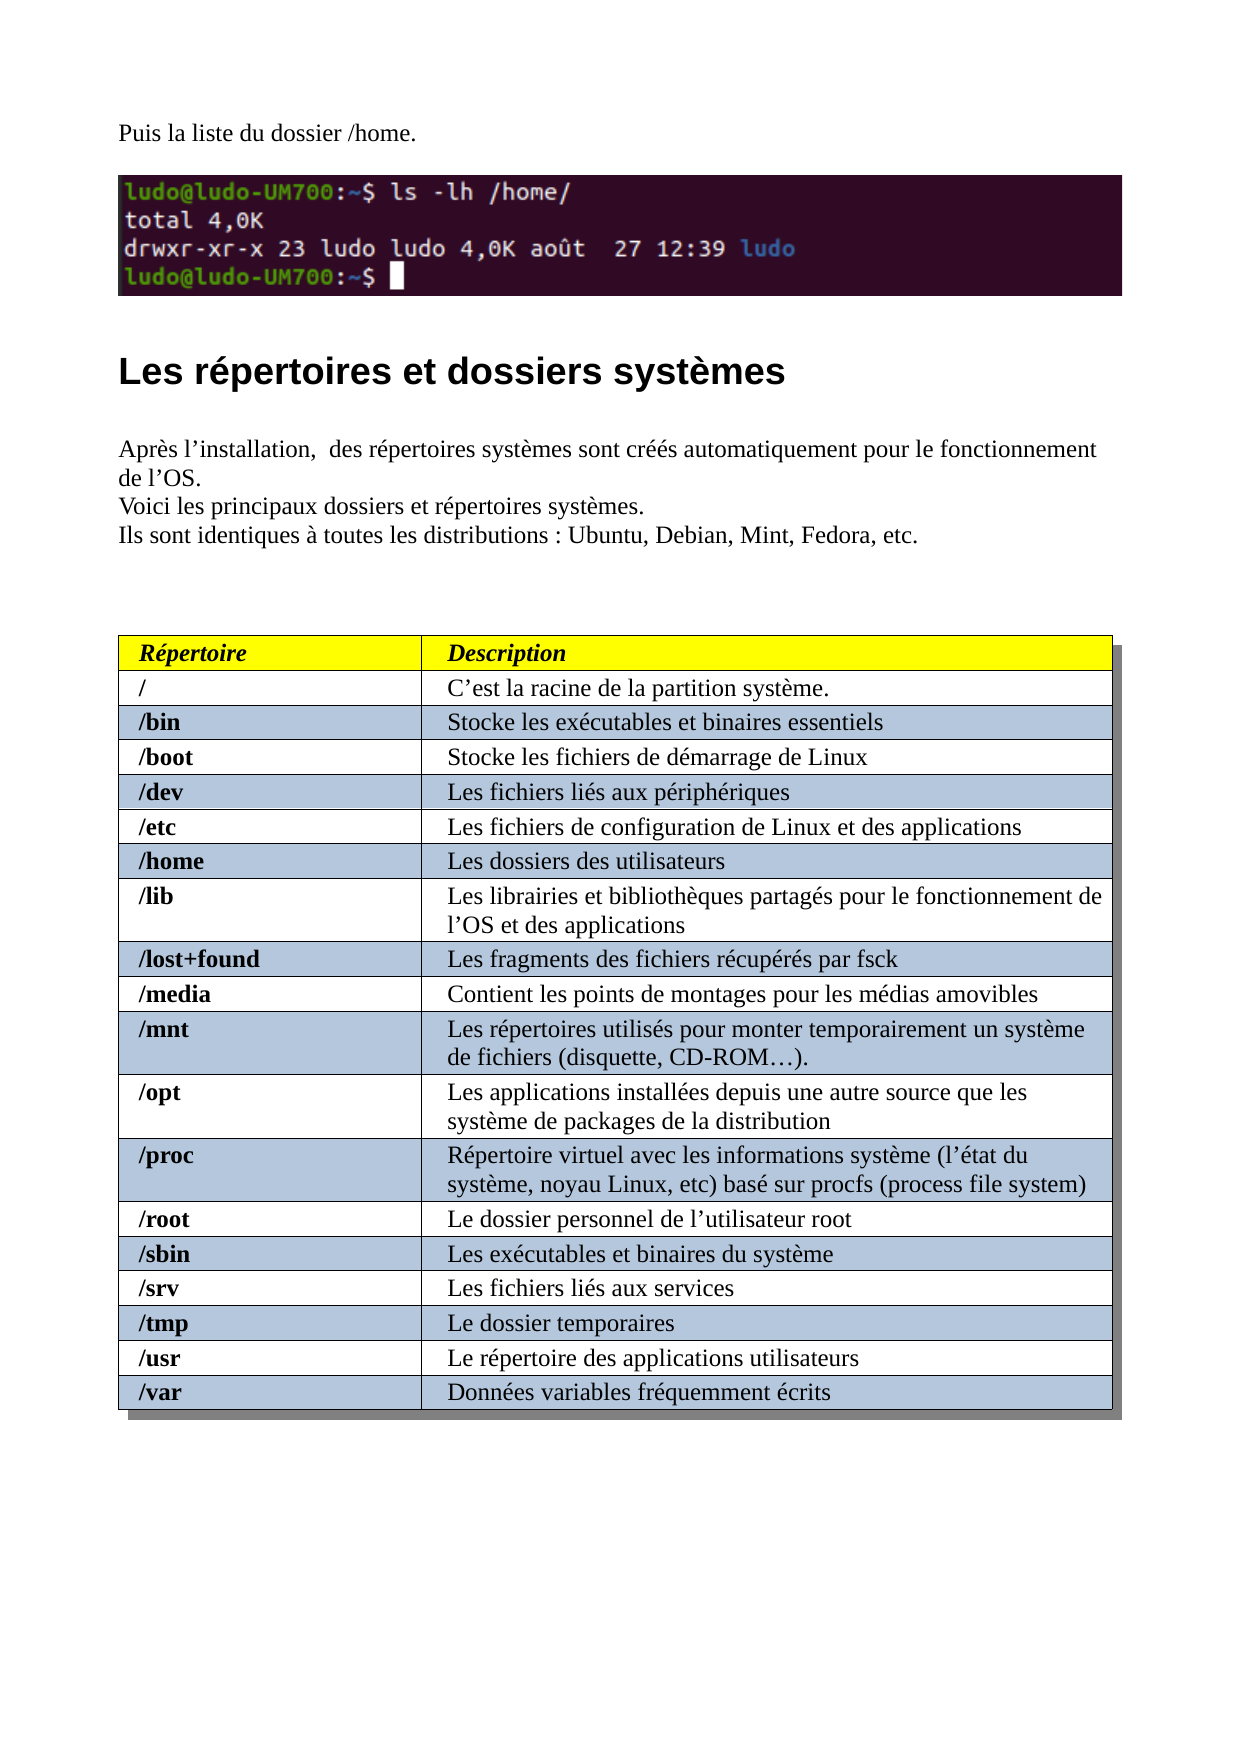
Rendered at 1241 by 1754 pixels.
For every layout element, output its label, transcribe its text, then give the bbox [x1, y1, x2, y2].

table_cell Le dossier temporaires [422, 1306, 1112, 1340]
table_cell Les répertoires utilisés pour monter temporairement un système de fichiers (disquette, CD-ROM…). [422, 1012, 1112, 1074]
table_header Répertoire [119, 636, 421, 670]
table_cell /dev [119, 775, 421, 808]
table_cell Les fichiers de configuration de Linux et des applications [422, 810, 1112, 843]
table_cell /lib [119, 879, 421, 941]
table_cell Le dossier personnel de l’utilisateur root [422, 1202, 1112, 1236]
table_cell /home [119, 844, 421, 878]
text Après l’installation, des répertoires systèmes sont créés automatiquement pour le fonctionnement de l’OS. [118, 434, 1122, 491]
table_cell Les fichiers liés aux périphériques [422, 775, 1112, 808]
table_cell /media [119, 977, 421, 1011]
table_cell Répertoire virtuel avec les informations système (l’état du système, noyau Linux, etc) basé sur procfs (process file system) [422, 1139, 1112, 1201]
table_cell /var [119, 1376, 421, 1409]
table_cell Les fragments des fichiers récupérés par fsck [422, 942, 1112, 976]
table_cell /srv [119, 1271, 421, 1305]
table_cell Contient les points de montages pour les médias amovibles [422, 977, 1112, 1011]
text Voici les principaux dossiers et répertoires systèmes. [118, 491, 1122, 520]
table_cell Les fichiers liés aux services [422, 1271, 1112, 1305]
text Puis la liste du dossier /home. [118, 118, 1122, 147]
table_cell /proc [119, 1139, 421, 1201]
table_cell / [119, 671, 421, 704]
table_cell /opt [119, 1075, 421, 1138]
table_cell C’est la racine de la partition système. [422, 671, 1112, 704]
table_cell /bin [119, 706, 421, 739]
table_cell /mnt [119, 1012, 421, 1074]
table_cell Les exécutables et binaires du système [422, 1237, 1112, 1270]
table_cell Le répertoire des applications utilisateurs [422, 1341, 1112, 1374]
table_cell /tmp [119, 1306, 421, 1340]
table_cell /root [119, 1202, 421, 1236]
table_header Description [422, 636, 1112, 670]
table_cell /lost+found [119, 942, 421, 976]
table_cell Les applications installées depuis une autre source que les système de packages de la distribution [422, 1075, 1112, 1138]
subtitle Les répertoires et dossiers systèmes [118, 349, 1122, 393]
text Ils sont identiques à toutes les distributions : Ubuntu, Debian, Mint, Fedora, etc. [118, 520, 1122, 549]
table_cell Stocke les exécutables et binaires essentiels [422, 706, 1112, 739]
table_cell Stocke les fichiers de démarrage de Linux [422, 740, 1112, 774]
table_cell /sbin [119, 1237, 421, 1270]
table_cell /boot [119, 740, 421, 774]
table_cell /etc [119, 810, 421, 843]
table_cell /usr [119, 1341, 421, 1374]
picture [118, 175, 1123, 296]
table_cell Les dossiers des utilisateurs [422, 844, 1112, 878]
table_cell Les librairies et bibliothèques partagés pour le fonctionnement de l’OS et des applications [422, 879, 1112, 941]
table_cell Données variables fréquemment écrits [422, 1376, 1112, 1409]
